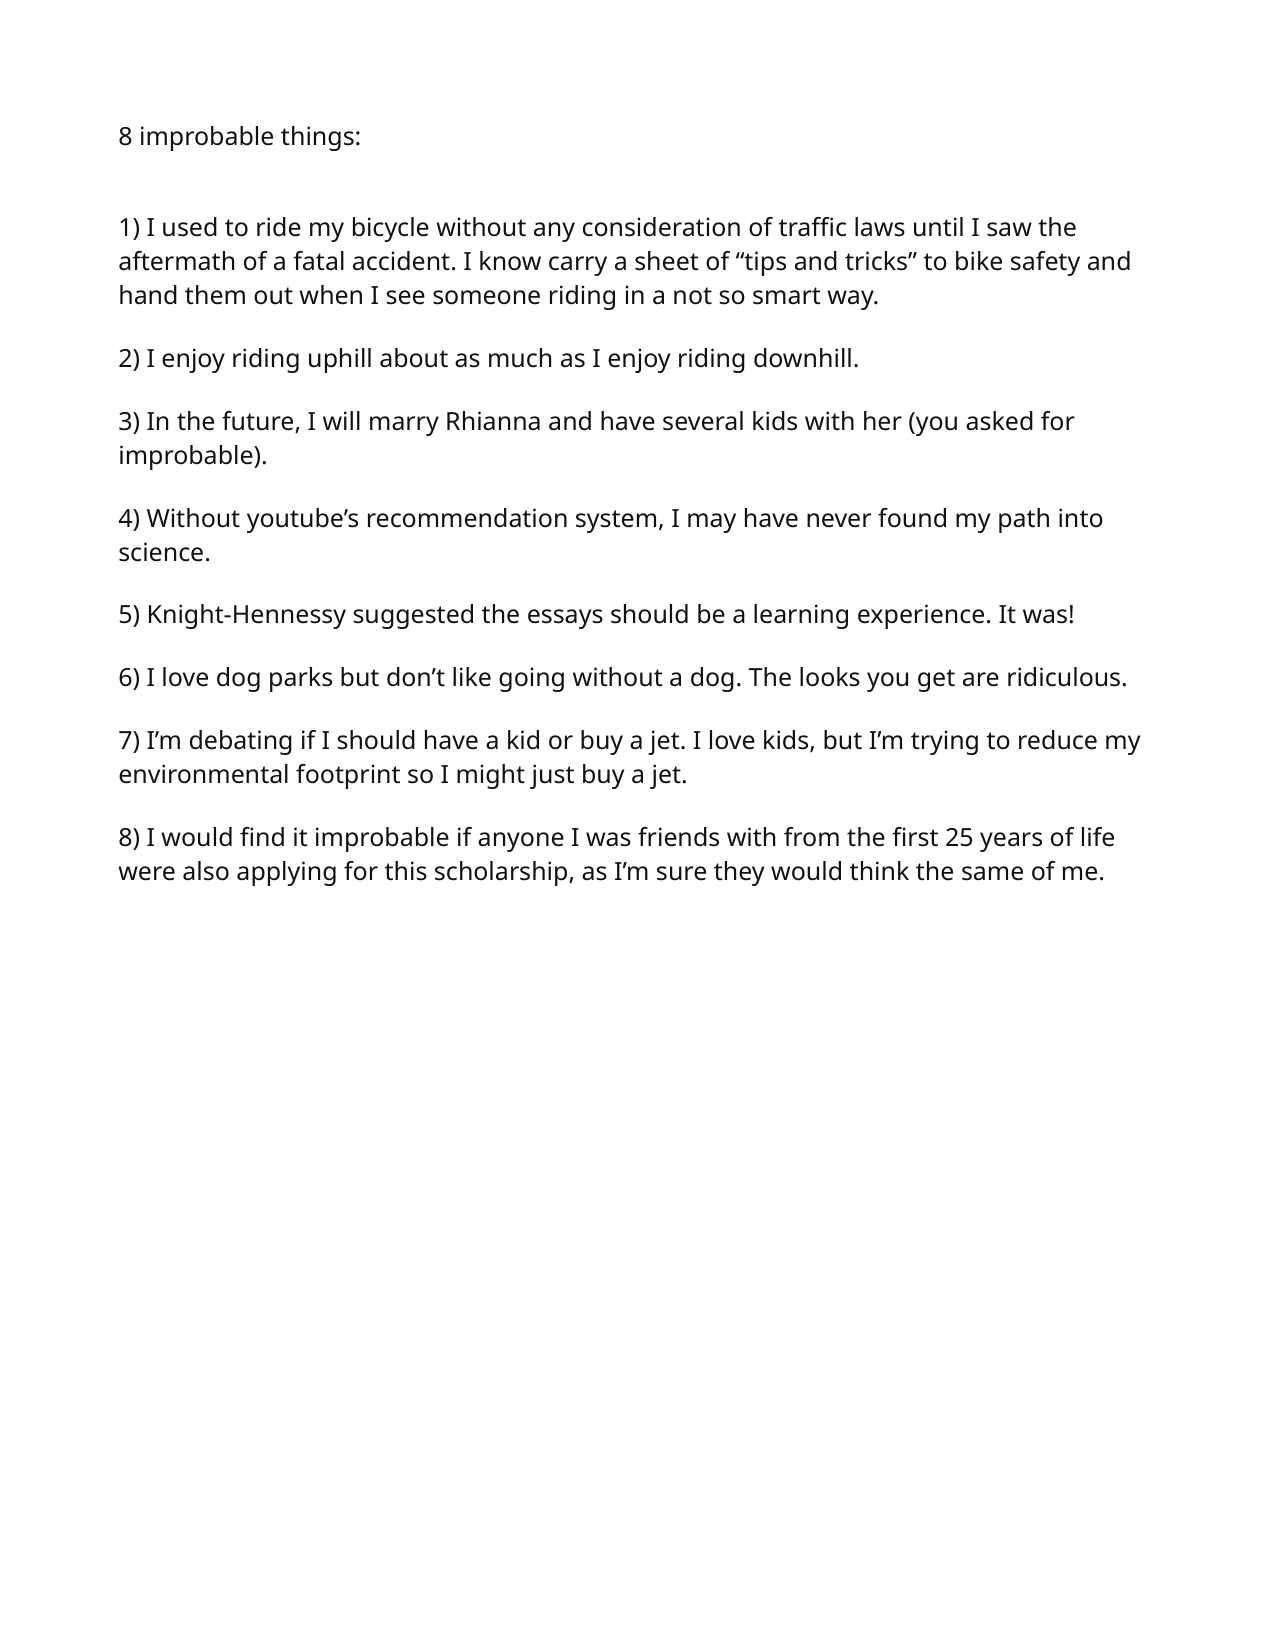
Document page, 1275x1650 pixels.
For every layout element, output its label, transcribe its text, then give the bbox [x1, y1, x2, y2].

text 6) I love dog parks but don’t like going without a dog. The looks you get are ridiculous. [118, 660, 1157, 694]
text 8) I would find it improbable if anyone I was friends with from the first 25 years of life were also applying for this scholarship, as I’m sure they would think the same of me. [118, 820, 1157, 888]
text 3) In the future, I will marry Rhianna and have several kids with her (you asked for improbable). [118, 403, 1157, 472]
text 7) I’m debating if I should have a kid or buy a jet. I love kids, but I’m trying to reduce my environmental footprint so I might just buy a jet. [118, 723, 1157, 791]
text 2) I enjoy riding uphill about as much as I enjoy riding downhill. [118, 341, 1157, 375]
text 8 improbable things: [118, 118, 1157, 152]
text 1) I used to ride my bicycle without any consideration of traffic laws until I saw the aftermath of a fatal accident. I know carry a sheet of “tips and tricks” to bike safety and hand them out when I see someone riding in a not so smart way. [118, 210, 1157, 312]
text 4) Without youtube’s recommendation system, I may have never found my path into science. [118, 500, 1157, 568]
text 5) Knight-Hennessy suggested the essays should be a learning experience. It was! [118, 597, 1157, 631]
